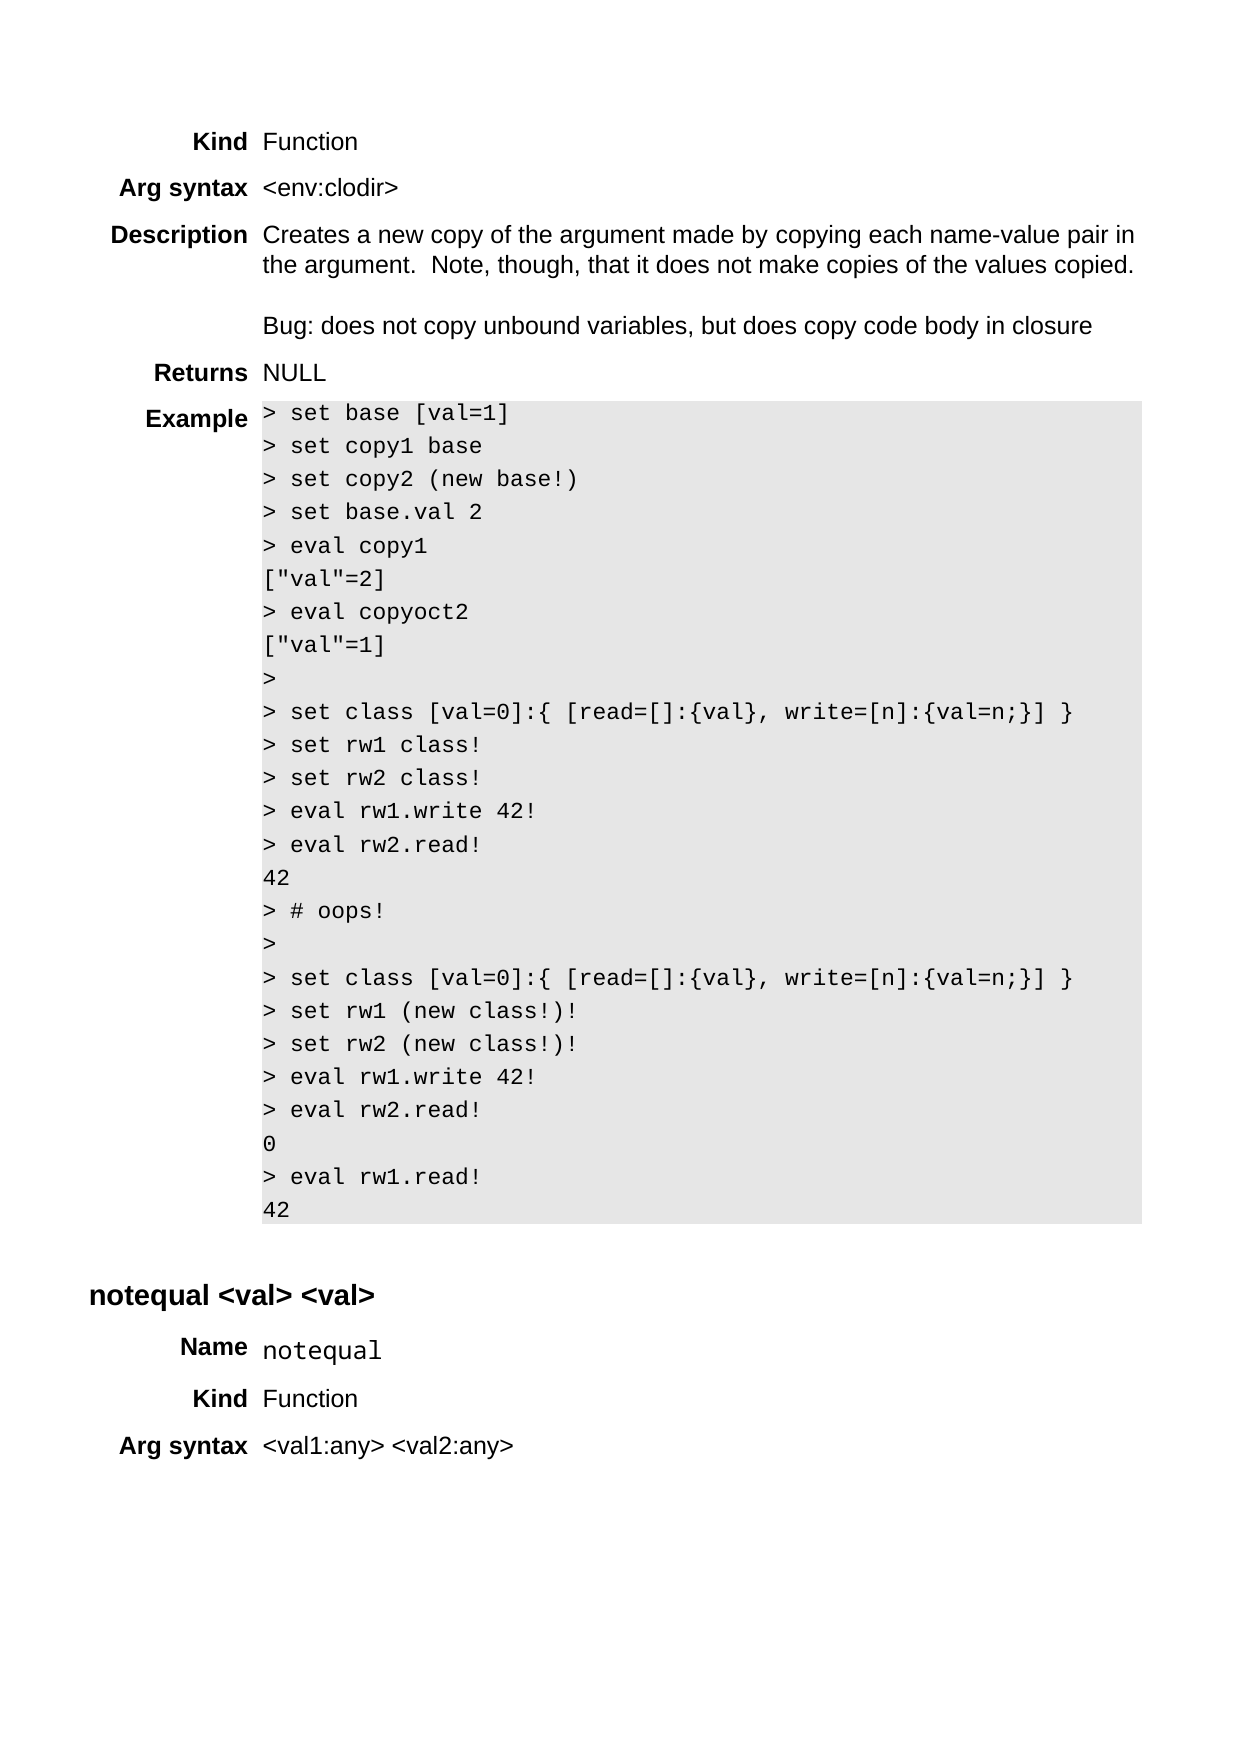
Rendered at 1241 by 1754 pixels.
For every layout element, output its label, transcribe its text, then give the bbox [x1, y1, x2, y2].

table_cell Example [89, 395, 259, 1230]
table_cell > set base [val=1] > set copy1 base > set copy2 (new base!) > set base.val 2 > eval copy1 ["val"=2] > eval copyoct2 ["val"=1] > > set class [val=0]:{ [read=[]:{val}, write=[n]:{val=n;}] } > set rw1 class! > set rw2 class! > eval rw1.write 42! > eval rw2.read! 42 > # oops! > > set class [val=0]:{ [read=[]:{val}, write=[n]:{val=n;}] } > set rw1 (new class!)! > set rw2 (new class!)! > eval rw1.write 42! > eval rw2.read! 0 > eval rw1.read! 42 [260, 395, 1145, 1230]
table_cell Kind [89, 1375, 259, 1422]
table_cell <env:clodir> [260, 165, 1145, 211]
table_cell Kind [89, 118, 259, 164]
table_cell Function [260, 1375, 1145, 1422]
table_cell Description [89, 211, 259, 349]
table_cell Arg syntax [89, 165, 259, 211]
table_cell NULL [260, 349, 1145, 395]
table_cell Arg syntax [89, 1422, 259, 1468]
subtitle notequal <val> <val> [88, 1278, 1145, 1311]
table_header Name [89, 1324, 259, 1375]
table_cell Returns [89, 349, 259, 395]
table_cell <val1:any> <val2:any> [260, 1422, 1145, 1468]
table_cell Creates a new copy of the argument made by copying each name-value pair in the argument. Note, though, that it does not make copies of the values copied. Bug: does not copy unbound variables, but does copy code body in closure [260, 211, 1145, 349]
table_cell Function [260, 118, 1145, 164]
table_header notequal [260, 1324, 1145, 1375]
